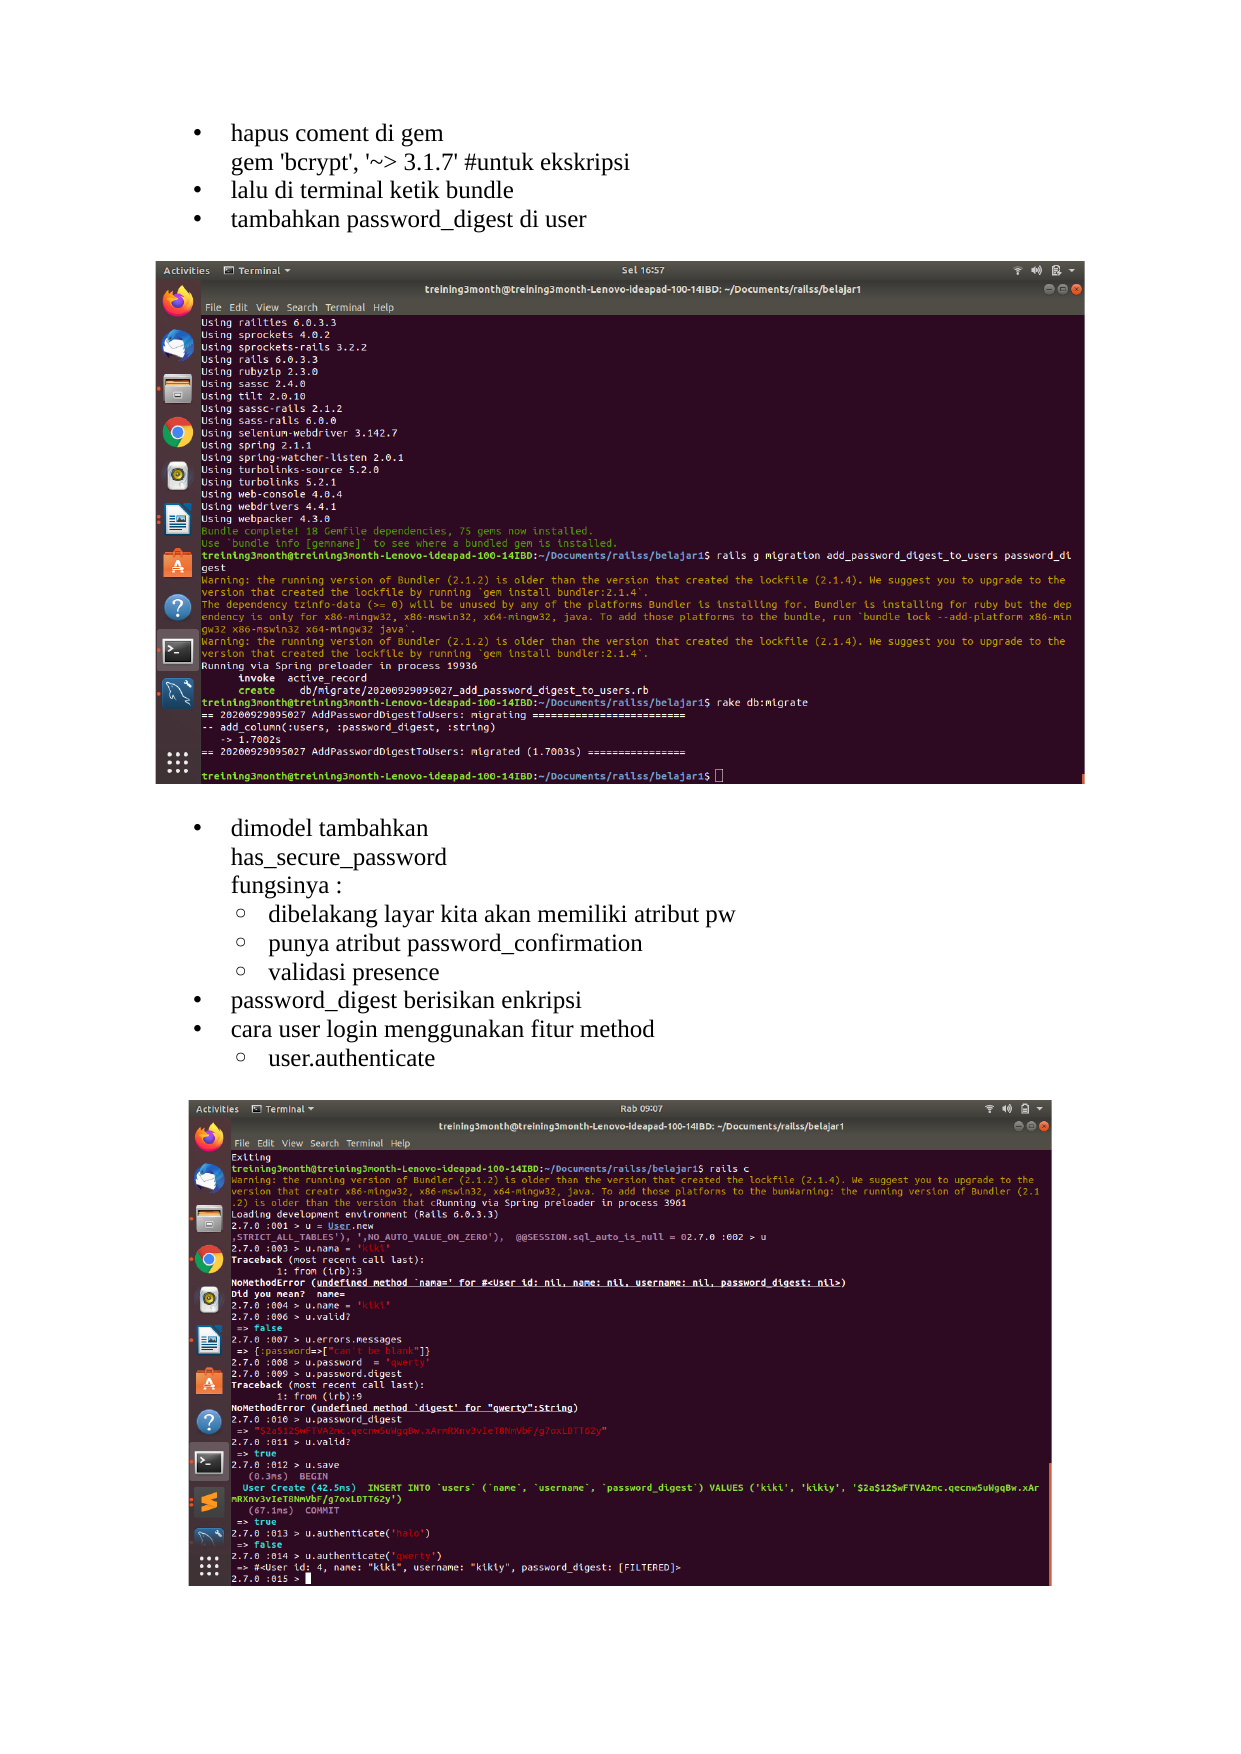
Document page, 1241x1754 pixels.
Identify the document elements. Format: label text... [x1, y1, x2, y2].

picture [188, 1100, 1052, 1586]
list tambahkan password_digest di user [193, 204, 1122, 233]
picture [155, 261, 1085, 784]
list fungsinya : [193, 870, 1122, 899]
list password_digest berisikan enkripsi [193, 985, 1122, 1014]
list dimodel tambahkan [193, 813, 1122, 842]
list hapus coment di gem [193, 118, 1122, 147]
list dibelakang layar kita akan memiliki atribut pw [231, 899, 1122, 928]
list has_secure_password [193, 842, 1122, 870]
list validasi presence [231, 957, 1122, 985]
list punya atribut password_confirmation [231, 928, 1122, 957]
list cara user login menggunakan fitur method [193, 1014, 1122, 1043]
list user.authenticate [231, 1043, 1122, 1072]
list gem 'bcrypt', '~> 3.1.7' #untuk ekskripsi [193, 147, 1122, 176]
list lalu di terminal ketik bundle [193, 176, 1122, 204]
